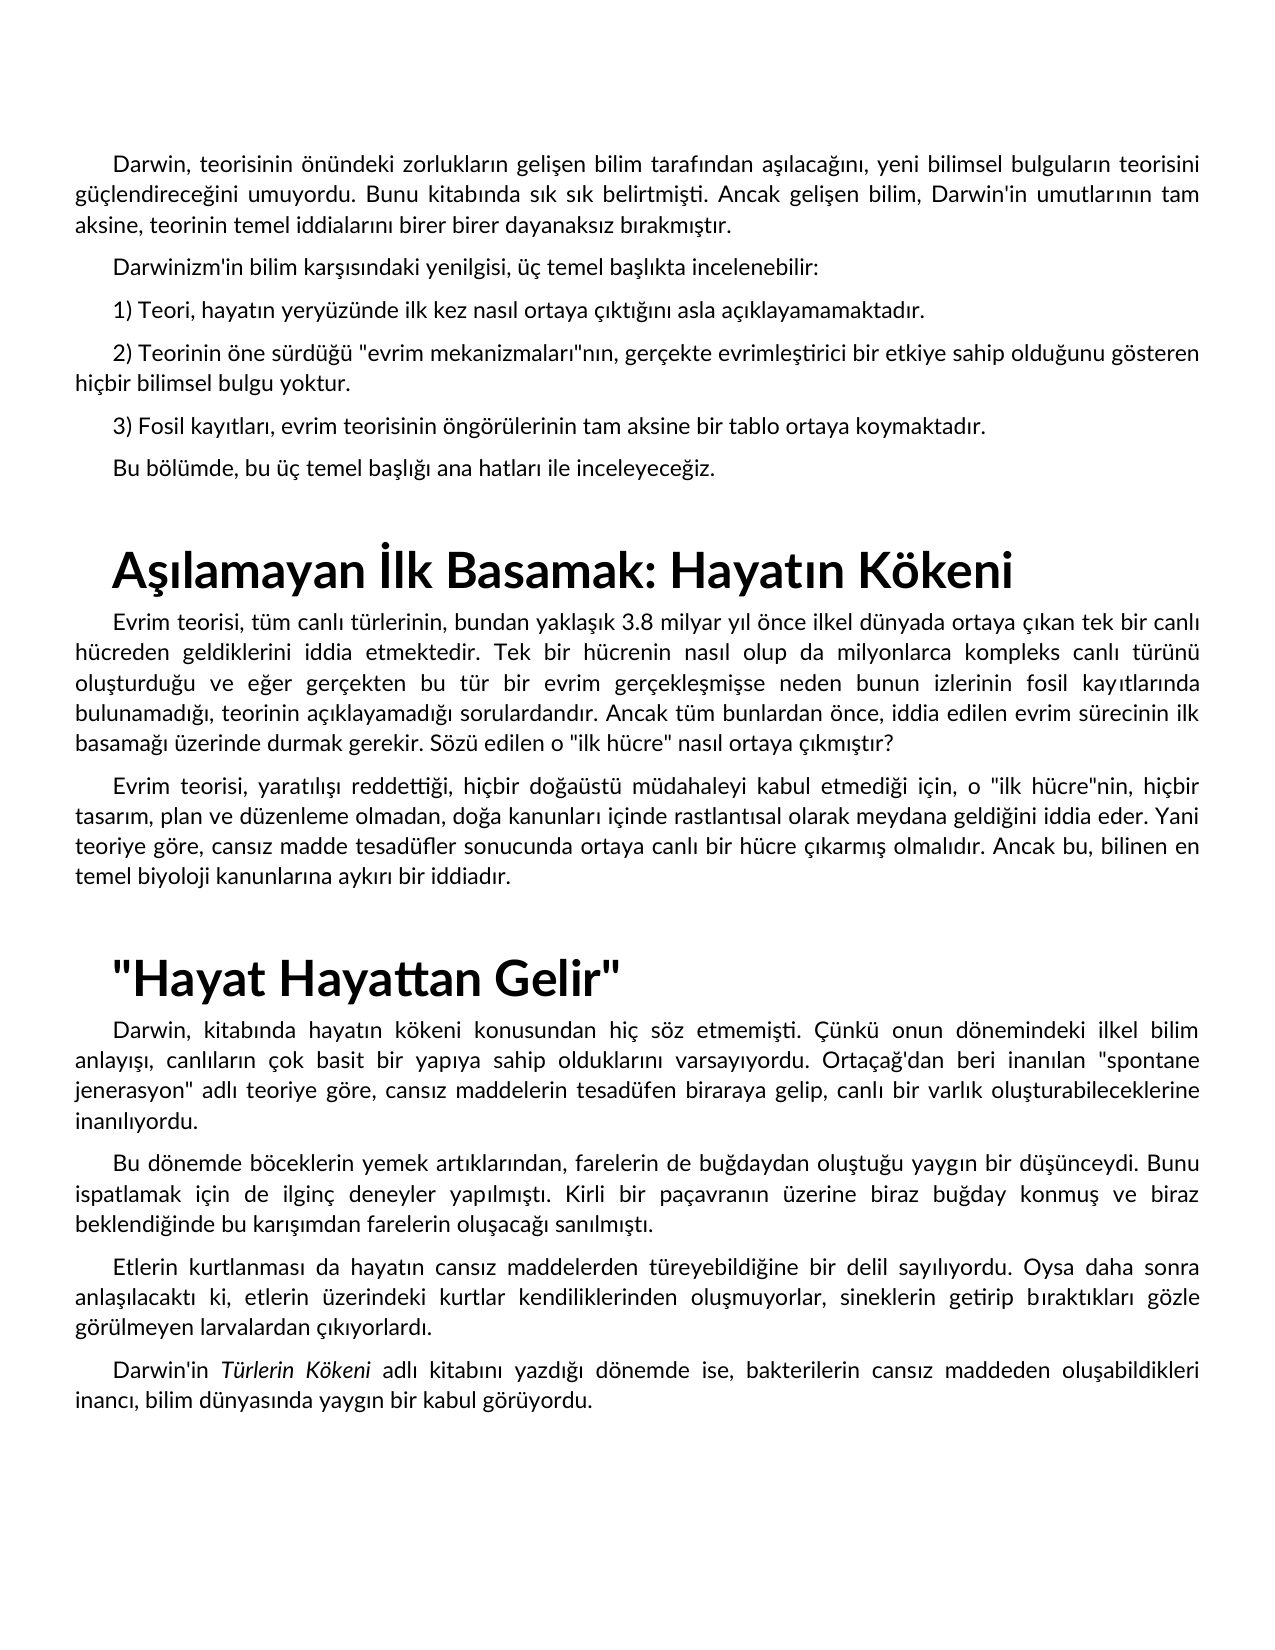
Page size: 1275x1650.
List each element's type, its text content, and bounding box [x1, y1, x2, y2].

text Darwin, kitabında hayatın kökeni konusundan hiç söz etmemişti. Çünkü onun dönemindeki ilkel bilim anlayışı, canlıların çok basit bir yapıya sahip olduklarını varsayıyordu. Ortaçağ'dan beri inanılan "spontane jenerasyon" adlı teoriye göre, cansız maddelerin tesadüfen biraraya gelip, canlı bir varlık oluşturabileceklerine inanılıyordu. [75, 1016, 1200, 1134]
text Evrim teorisi, tüm canlı türlerinin, bundan yaklaşık 3.8 milyar yıl önce ilkel dünyada ortaya çıkan tek bir canlı hücreden geldiklerini iddia etmektedir. Tek bir hücrenin nasıl olup da milyonlarca kompleks canlı türünü oluşturduğu ve eğer gerçekten bu tür bir evrim gerçekleşmişse neden bunun izlerinin fosil kayıtlarında bulunamadığı, teorinin açıklayamadığı sorulardandır. Ancak tüm bunlardan önce, iddia edilen evrim sürecinin ilk basamağı üzerinde durmak gerekir. Sözü edilen o "ilk hücre" nasıl ortaya çıkmıştır? [75, 608, 1200, 756]
text Bu dönemde böceklerin yemek artıklarından, farelerin de buğdaydan oluştuğu yaygın bir düşünceydi. Bunu ispatlamak için de ilginç deneyler yapılmıştı. Kirli bir paçavranın üzerine biraz buğday konmuş ve biraz beklendiğinde bu karışımdan farelerin oluşacağı sanılmıştı. [75, 1149, 1200, 1237]
text Etlerin kurtlanması da hayatın cansız maddelerden türeyebildiğine bir delil sayılıyordu. Oysa daha sonra anlaşılacaktı ki, etlerin üzerindeki kurtlar kendiliklerinden oluşmuyorlar, sineklerin getirip bıraktıkları gözle görülmeyen larvalardan çıkıyorlardı. [75, 1252, 1200, 1340]
subtitle Aşılamayan İlk Basamak: Hayatın Kökeni [112, 539, 1200, 599]
text Darwin, teorisinin önündeki zorlukların gelişen bilim tarafından aşılacağını, yeni bilimsel bulguların teorisini güçlendireceğini umuyordu. Bunu kitabında sık sık belirtmişti. Ancak gelişen bilim, Darwin'in umutlarının tam aksine, teorinin temel iddialarını birer birer dayanaksız bırakmıştır. [75, 150, 1200, 238]
text Evrim teorisi, yaratılışı reddettiği, hiçbir doğaüstü müdahaleyi kabul etmediği için, o "ilk hücre"nin, hiçbir tasarım, plan ve düzenleme olmadan, doğa kanunları içinde rastlantısal olarak meydana geldiğini iddia eder. Yani teoriye göre, cansız madde tesadüfler sonucunda ortaya canlı bir hücre çıkarmış olmalıdır. Ancak bu, bilinen en temel biyoloji kanunlarına aykırı bir iddiadır. [75, 771, 1200, 889]
subtitle "Hayat Hayattan Gelir" [112, 947, 1200, 1007]
text 1) Teori, hayatın yeryüzünde ilk kez nasıl ortaya çıktığını asla açıklayamamaktadır. [75, 296, 1200, 323]
text 3) Fosil kayıtları, evrim teorisinin öngörülerinin tam aksine bir tablo ortaya koymaktadır. [75, 411, 1200, 439]
text Darwin'in Türlerin Kökeni adlı kitabını yazdığı dönemde ise, bakterilerin cansız maddeden oluşabildikleri inancı, bilim dünyasında yaygın bir kabul görüyordu. [75, 1355, 1200, 1413]
text Darwinizm'in bilim karşısındaki yenilgisi, üç temel başlıkta incelenebilir: [75, 253, 1200, 281]
text Bu bölümde, bu üç temel başlığı ana hatları ile inceleyeceğiz. [75, 454, 1200, 482]
text 2) Teorinin öne sürdüğü "evrim mekanizmaları"nın, gerçekte evrimleştirici bir etkiye sahip olduğunu gösteren hiçbir bilimsel bulgu yoktur. [75, 338, 1200, 396]
